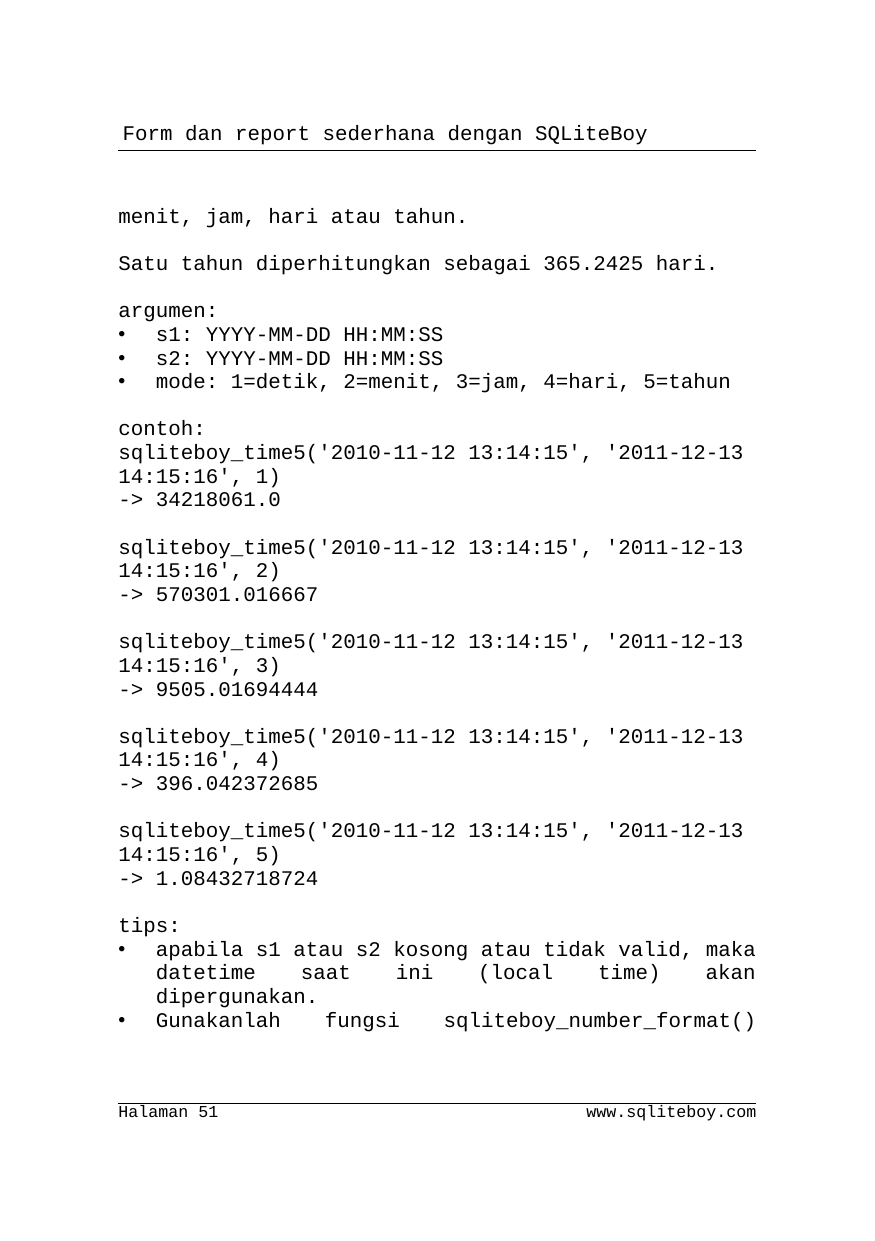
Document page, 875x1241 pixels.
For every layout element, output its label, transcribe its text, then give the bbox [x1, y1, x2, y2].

text -> 1.08432718724 [118, 868, 756, 891]
text contoh: [118, 418, 756, 442]
text sqliteboy_time5('2010-11-12 13:14:15', '2011-12-13 14:15:16', 5) [118, 820, 756, 868]
text sqliteboy_time5('2010-11-12 13:14:15', '2011-12-13 14:15:16', 4) [118, 726, 756, 773]
text -> 396.042372685 [118, 773, 756, 797]
text tips: [118, 915, 756, 939]
list Gunakanlah fungsi sqliteboy_number_format() [118, 1009, 756, 1033]
list s1: YYYY-MM-DD HH:MM:SS [118, 324, 756, 347]
list s2: YYYY-MM-DD HH:MM:SS [118, 347, 756, 371]
text -> 34218061.0 [118, 489, 756, 513]
text -> 570301.016667 [118, 584, 756, 608]
text sqliteboy_time5('2010-11-12 13:14:15', '2011-12-13 14:15:16', 1) [118, 442, 756, 489]
text -> 9505.01694444 [118, 678, 756, 702]
text argumen: [118, 300, 756, 324]
text Satu tahun diperhitungkan sebagai 365.2425 hari. [118, 253, 756, 277]
list apabila s1 atau s2 kosong atau tidak valid, maka datetime saat ini (local time) akan dipergunakan. [118, 939, 756, 1009]
text menit, jam, hari atau tahun. [118, 206, 756, 229]
text sqliteboy_time5('2010-11-12 13:14:15', '2011-12-13 14:15:16', 2) [118, 537, 756, 584]
text sqliteboy_time5('2010-11-12 13:14:15', '2011-12-13 14:15:16', 3) [118, 631, 756, 678]
list mode: 1=detik, 2=menit, 3=jam, 4=hari, 5=tahun [118, 371, 756, 395]
